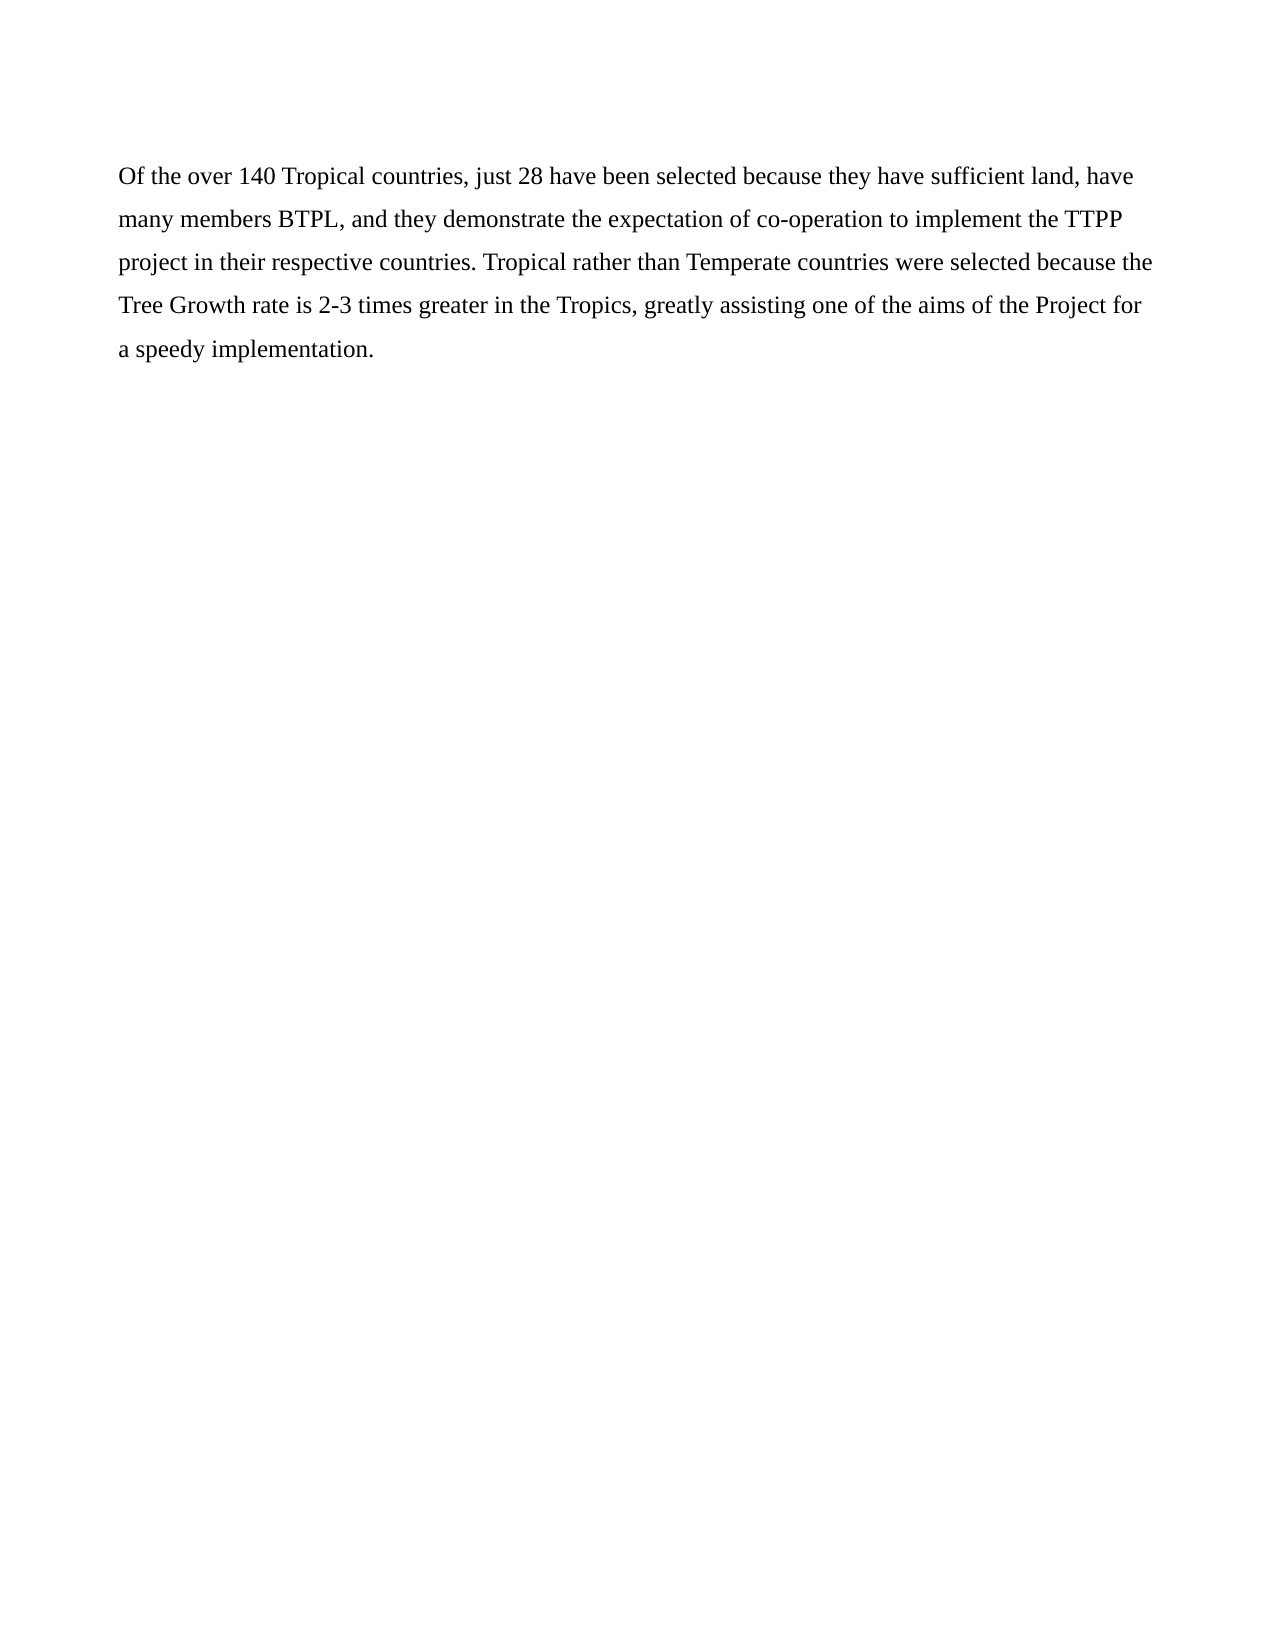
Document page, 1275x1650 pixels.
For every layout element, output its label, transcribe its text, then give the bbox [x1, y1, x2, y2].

text Of the over 140 Tropical countries, just 28 have been selected because they have sufficient land, have many members BTPL, and they demonstrate the expectation of co-operation to implement the TTPP project in their respective countries. Tropical rather than Temperate countries were selected because the Tree Growth rate is 2-3 times greater in the Tropics, greatly assisting one of the aims of the Project for a speedy implementation. [118, 161, 1157, 362]
